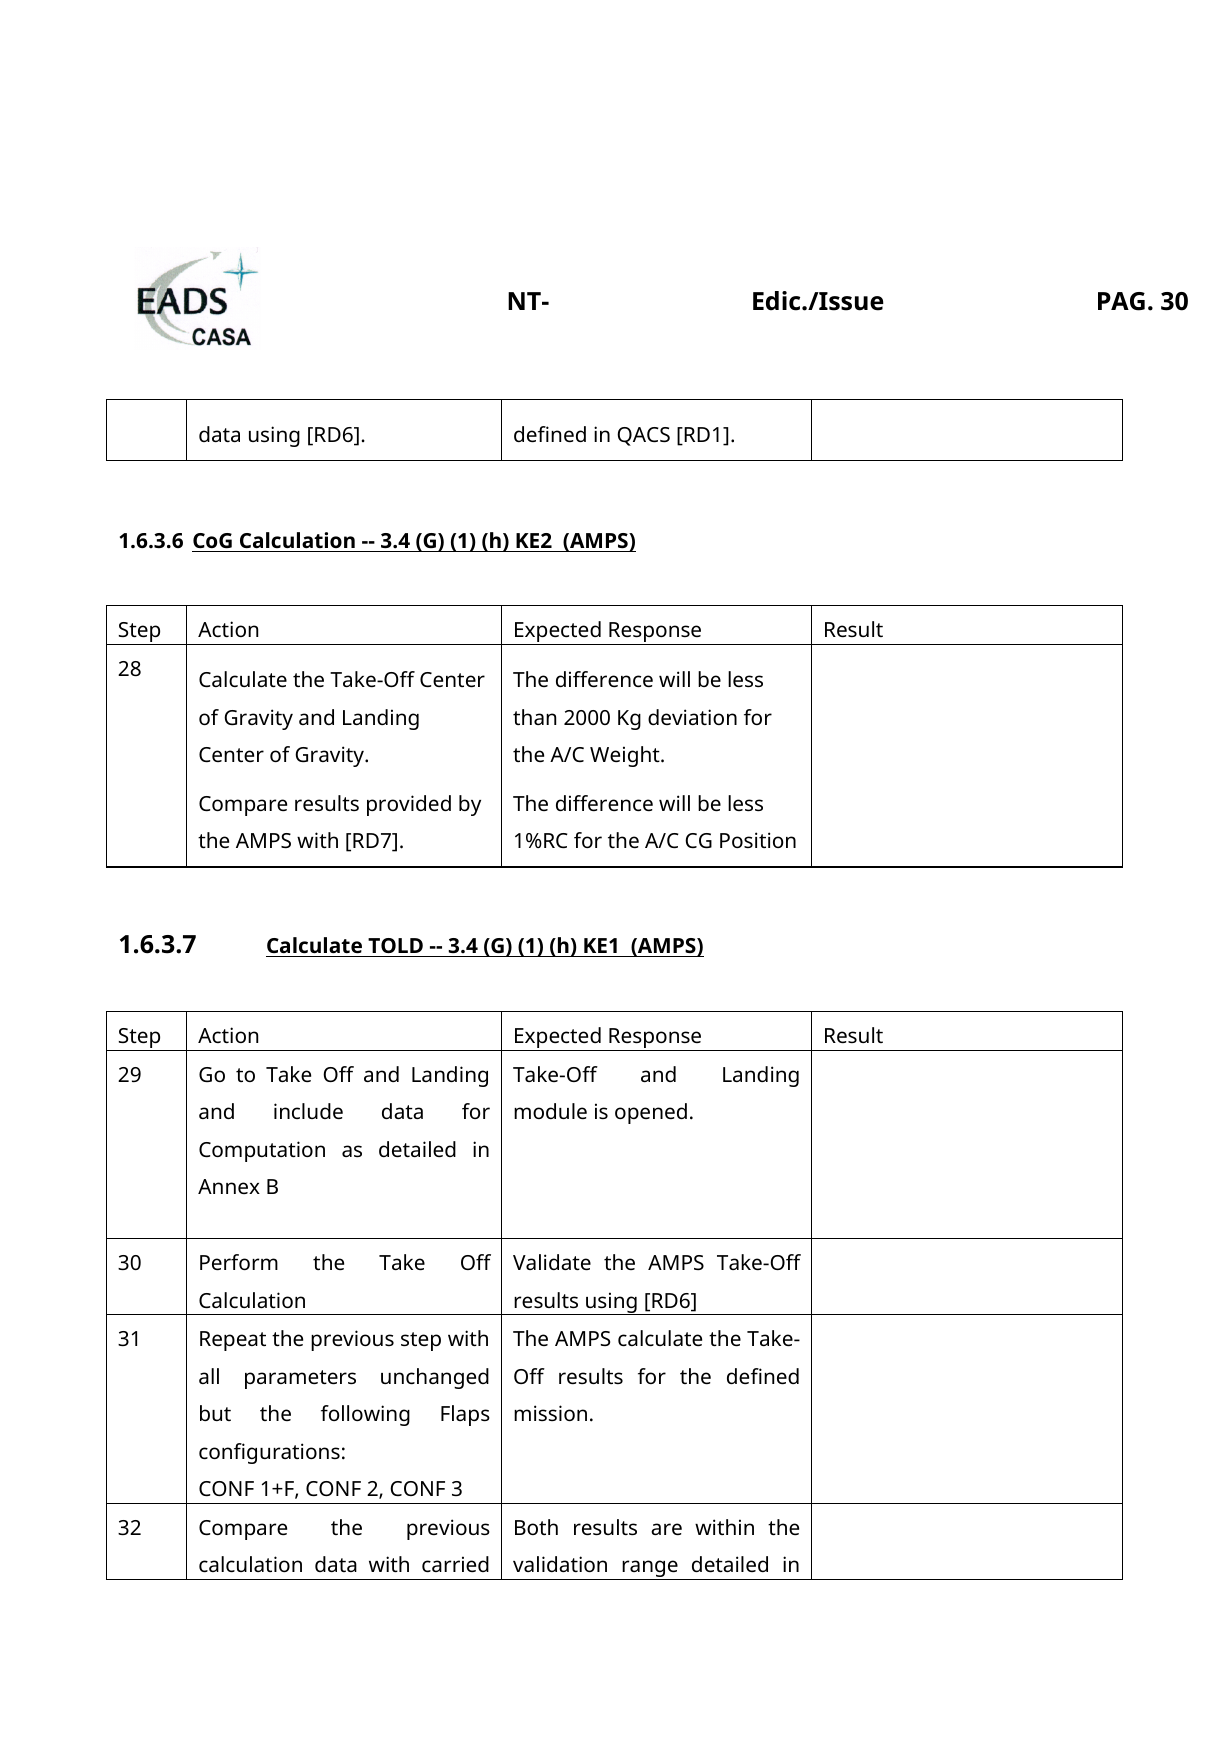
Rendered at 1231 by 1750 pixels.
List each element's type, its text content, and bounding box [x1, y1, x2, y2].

picture [134, 247, 261, 350]
table_cell Take-Off and Landing module is opened. [502, 1051, 811, 1238]
table_cell Both results are within the validation range detailed in [502, 1504, 811, 1579]
table_cell The AMPS calculate the Take-Off results for the defined mission. [502, 1315, 811, 1503]
table_header Expected Response [502, 606, 811, 643]
table_cell [812, 1504, 1122, 1579]
table_cell [812, 1051, 1122, 1238]
table_cell 29 [107, 1051, 186, 1238]
table_header Result [812, 606, 1122, 643]
table_cell [812, 1239, 1122, 1314]
table_cell 28 [107, 645, 186, 866]
table_cell Repeat the previous step with all parameters unchanged but the following Flaps configurations: CONF 1+F, CONF 2, CONF 3 [187, 1315, 501, 1503]
subtitle Calculate TOLD -- 3.4 (G) (1) (h) KE1 (AMPS) [118, 924, 1083, 961]
table_cell Perform the Take Off Calculation [187, 1239, 501, 1314]
table_header Action [187, 1012, 501, 1050]
table_header Step [107, 1012, 186, 1050]
table_header Step [107, 606, 186, 643]
table_cell defined in QACS [RD1]. [502, 400, 811, 460]
table_cell Calculate the Take-Off Center of Gravity and Landing Center of Gravity. Compare results provided by the AMPS with [RD7]. [187, 645, 501, 866]
table_cell [812, 645, 1122, 866]
table_header Expected Response [502, 1012, 811, 1050]
table_header Action [187, 606, 501, 643]
table_cell 31 [107, 1315, 186, 1503]
table_cell [812, 1315, 1122, 1503]
table_header Result [812, 1012, 1122, 1050]
table_cell Go to Take Off and Landing and include data for Computation as detailed in Annex B [187, 1051, 501, 1238]
subtitle CoG Calculation -- 3.4 (G) (1) (h) KE2 (AMPS) [118, 517, 1083, 555]
table_cell [812, 400, 1122, 460]
table_cell Compare the previous calculation data with carried [187, 1504, 501, 1579]
table_cell Validate the AMPS Take-Off results using [RD6] [502, 1239, 811, 1314]
table_cell data using [RD6]. [187, 400, 501, 460]
table_cell The difference will be less than 2000 Kg deviation for the A/C Weight. The difference will be less 1%RC for the A/C CG Position [502, 645, 811, 866]
table_cell [107, 400, 186, 460]
table_cell 32 [107, 1504, 186, 1579]
table_cell 30 [107, 1239, 186, 1314]
